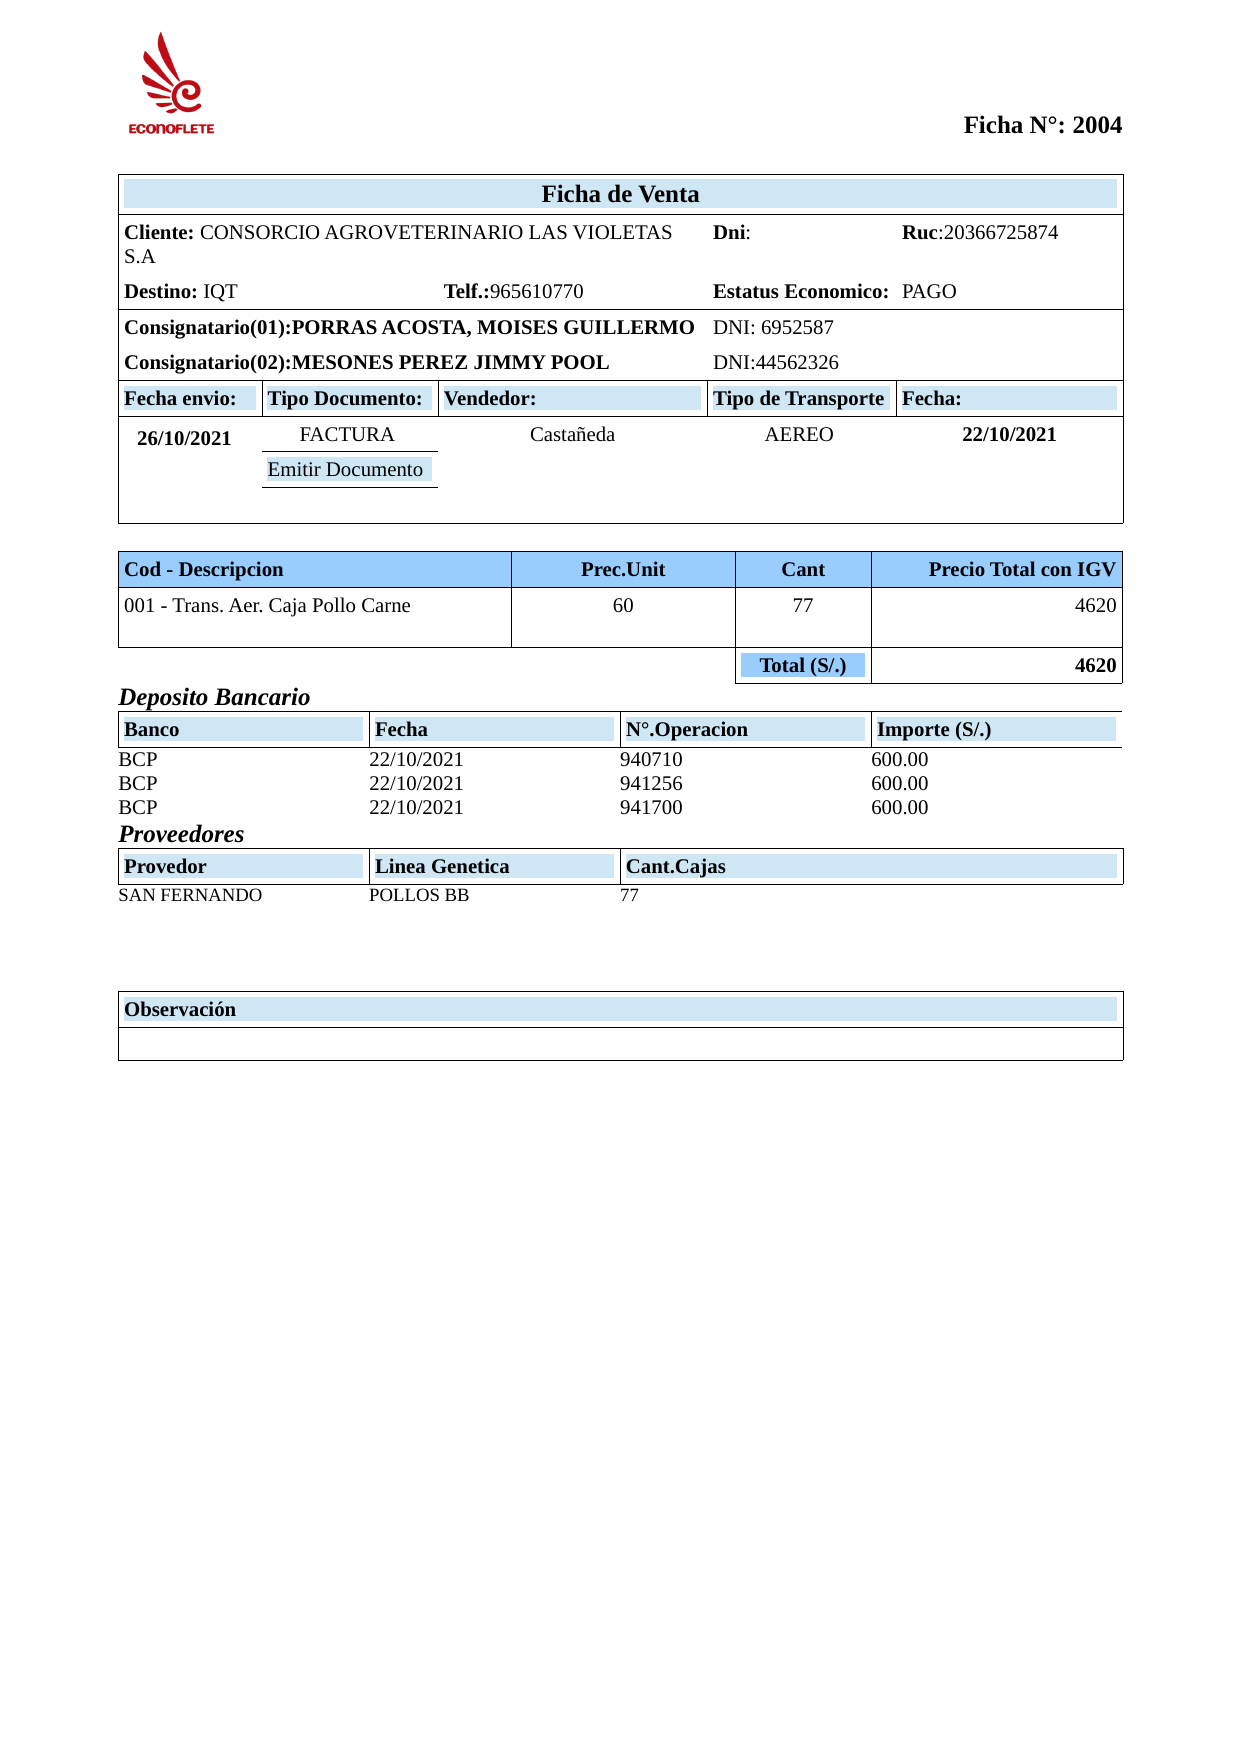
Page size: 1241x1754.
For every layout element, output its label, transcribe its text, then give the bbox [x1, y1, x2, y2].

table_header Precio Total con IGV [872, 552, 1122, 587]
table_header Cod - Descripcion [119, 552, 511, 587]
table_cell SAN FERNANDO [118, 885, 369, 905]
table_cell Castañeda [438, 417, 707, 523]
table_cell Cliente: CONSORCIO AGROVETERINARIO LAS VIOLETAS S.A [119, 215, 707, 273]
table_cell [369, 948, 620, 970]
table_cell 4620 [872, 588, 1122, 647]
table_cell 940710 [620, 748, 871, 771]
table_cell BCP [118, 748, 369, 771]
table_cell [118, 970, 369, 991]
table_cell BCP [118, 795, 369, 819]
table_cell Dni: [707, 215, 896, 273]
table_cell 26/10/2021 [119, 417, 262, 523]
table_cell 60 [512, 588, 735, 647]
table_cell Telf.:965610770 [438, 274, 707, 309]
table_cell BCP [118, 771, 369, 795]
table_cell POLLOS BB [369, 885, 620, 905]
table_cell 600.00 [871, 795, 1122, 819]
table_cell Emitir Documento [262, 452, 438, 487]
table_cell [369, 905, 620, 927]
text Deposito Bancario [118, 682, 1122, 711]
table_header Prec.Unit [512, 552, 735, 587]
table_cell Fecha: [897, 381, 1123, 416]
table_cell Tipo de Transporte [708, 381, 896, 416]
table_cell [620, 948, 1123, 970]
table_cell [262, 488, 438, 523]
table_cell Consignatario(02):MESONES PEREZ JIMMY POOL [119, 345, 707, 380]
table_cell [118, 927, 369, 948]
table_cell [118, 948, 369, 970]
table_cell DNI: 6952587 [707, 310, 1123, 344]
table_cell 600.00 [871, 771, 1122, 795]
table_cell 22/10/2021 [369, 748, 620, 771]
table_cell 22/10/2021 [369, 771, 620, 795]
table_header Cant.Cajas [621, 849, 1123, 883]
table_header Provedor [119, 849, 369, 883]
table_cell PAGO [896, 274, 1123, 309]
table_cell [511, 648, 735, 682]
table_cell [369, 970, 620, 991]
table_cell 77 [620, 885, 1123, 905]
table_cell [118, 905, 369, 927]
table_cell [620, 927, 1123, 948]
table_header Cant [736, 552, 871, 587]
picture [118, 31, 225, 134]
table_cell Fecha envio: [119, 381, 262, 416]
table_cell [369, 927, 620, 948]
table_header Linea Genetica [370, 849, 620, 883]
table_cell DNI:44562326 [707, 345, 1123, 380]
table_cell [620, 970, 1123, 991]
table_cell [620, 905, 1123, 927]
table_cell [118, 648, 511, 682]
table_cell Tipo Documento: [263, 381, 438, 416]
table_header N°.Operacion [621, 712, 871, 747]
text Proveedores [118, 819, 1122, 848]
table_cell 22/10/2021 [369, 795, 620, 819]
table_header Fecha [370, 712, 620, 747]
table_cell 4620 [872, 648, 1122, 682]
table_cell Vendedor: [439, 381, 707, 416]
table_cell Total (S/.) [736, 648, 871, 682]
table_cell 22/10/2021 [896, 417, 1123, 523]
table_header Banco [119, 712, 369, 747]
table_header Ficha de Venta [119, 175, 1123, 214]
table_cell 600.00 [871, 748, 1122, 771]
table_cell FACTURA [262, 417, 438, 451]
table_header Observación [119, 992, 1123, 1027]
table_cell AEREO [707, 417, 896, 523]
table_cell Destino: IQT [119, 274, 438, 309]
table_cell 941700 [620, 795, 871, 819]
table_header Importe (S/.) [872, 712, 1122, 747]
table_cell [119, 1028, 1123, 1060]
table_cell Estatus Economico: [707, 274, 896, 309]
table_cell 77 [736, 588, 871, 647]
table_cell Ruc:20366725874 [896, 215, 1123, 273]
table_cell 941256 [620, 771, 871, 795]
table_cell 001 - Trans. Aer. Caja Pollo Carne [119, 588, 511, 647]
table_cell Consignatario(01):PORRAS ACOSTA, MOISES GUILLERMO [119, 310, 707, 344]
